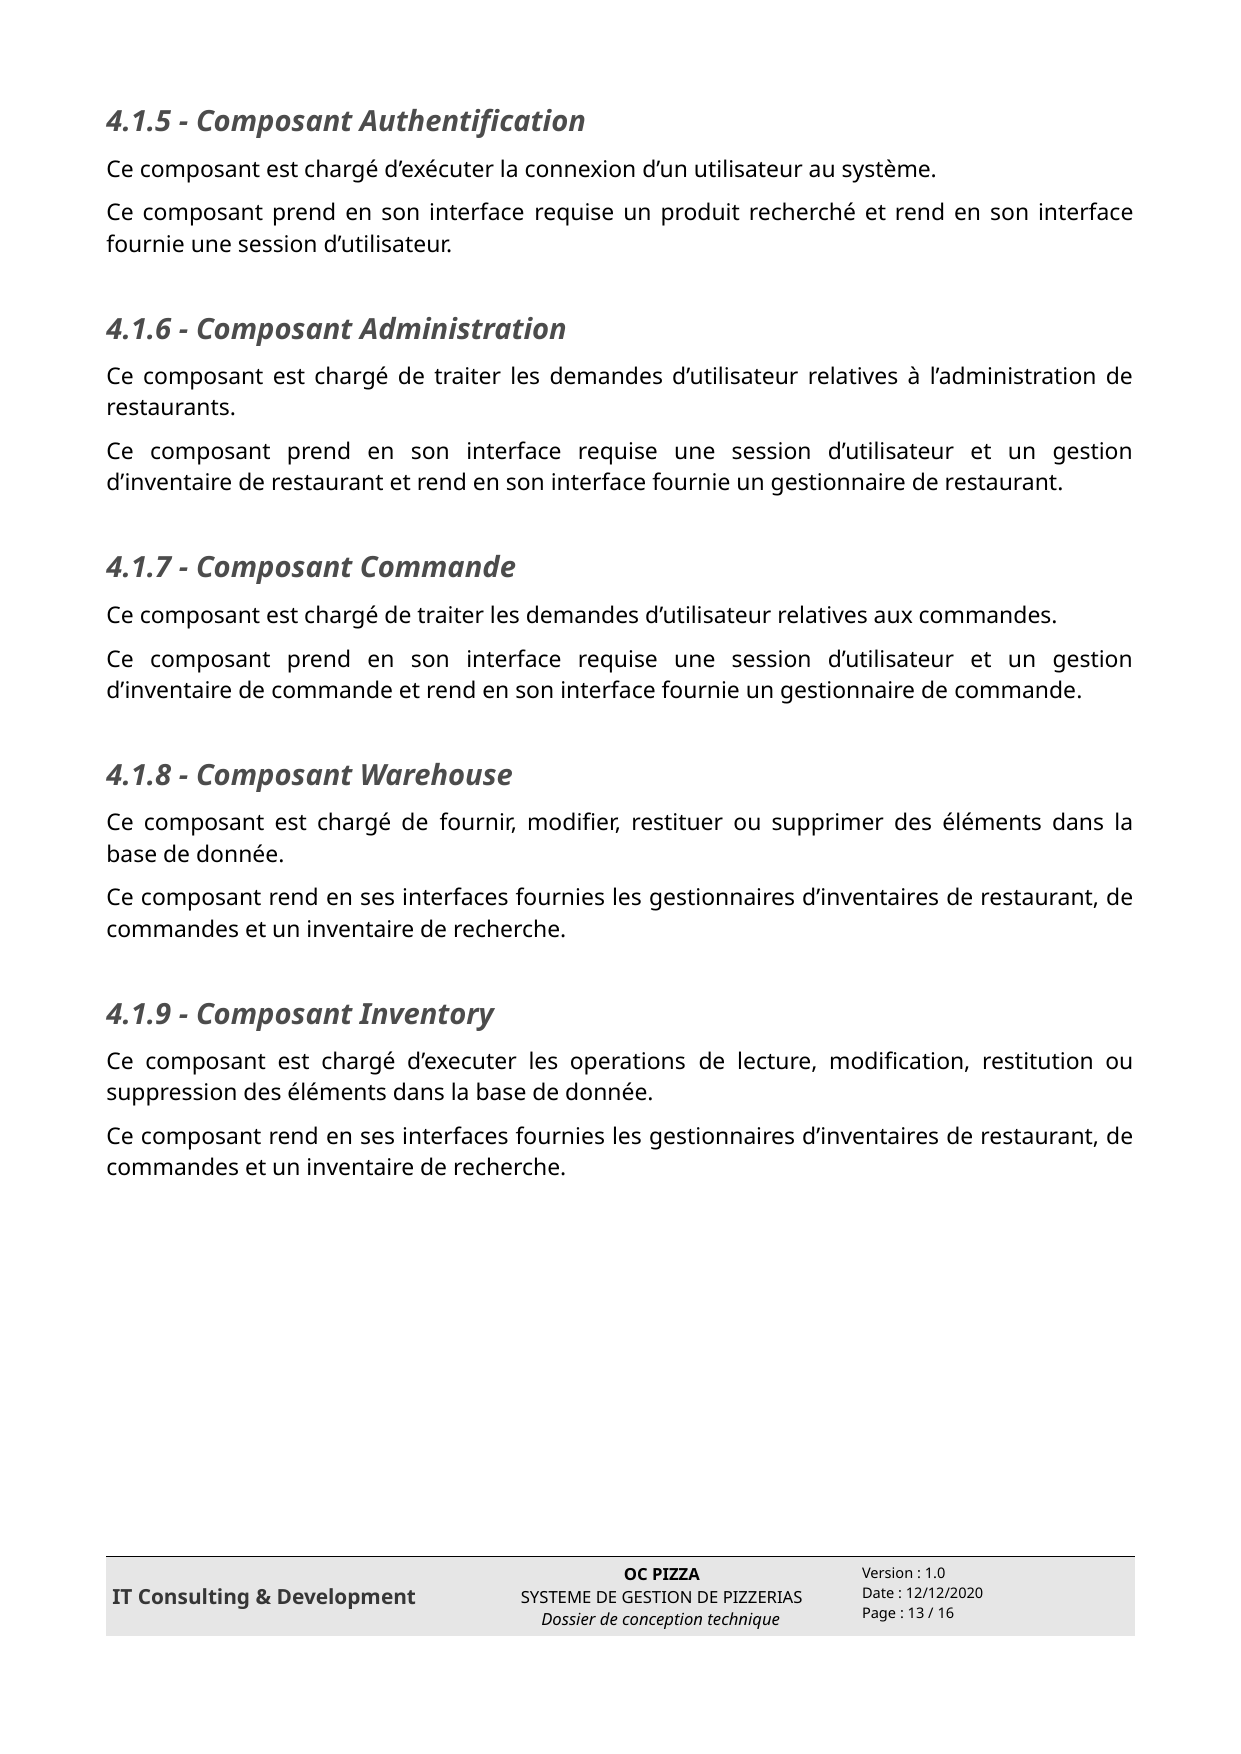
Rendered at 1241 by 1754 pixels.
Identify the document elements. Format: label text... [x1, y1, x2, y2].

subtitle Composant Authentification [106, 100, 1134, 140]
subtitle Composant Warehouse [106, 754, 1134, 794]
text Ce composant prend en son interface requise une session d’utilisateur et un gestion d’inventaire de restaurant et rend en son interface fournie un gestionnaire de restaurant. [106, 435, 1134, 497]
text Ce composant est chargé de traiter les demandes d’utilisateur relatives aux commandes. [106, 599, 1134, 630]
text Ce composant est chargé de fournir, modifier, restituer ou supprimer des éléments dans la base de donnée. [106, 806, 1134, 869]
subtitle Composant Inventory [106, 993, 1134, 1033]
subtitle Composant Administration [106, 308, 1134, 348]
subtitle Composant Commande [106, 547, 1134, 586]
text Ce composant est chargé d’executer les operations de lecture, modification, restitution ou suppression des éléments dans la base de donnée. [106, 1045, 1134, 1107]
text Ce composant rend en ses interfaces fournies les gestionnaires d’inventaires de restaurant, de commandes et un inventaire de recherche. [106, 1120, 1134, 1182]
text Ce composant rend en ses interfaces fournies les gestionnaires d’inventaires de restaurant, de commandes et un inventaire de recherche. [106, 881, 1134, 944]
text Ce composant prend en son interface requise un produit recherché et rend en son interface fournie une session d’utilisateur. [106, 196, 1134, 259]
text Ce composant est chargé de traiter les demandes d’utilisateur relatives à l’administration de restaurants. [106, 360, 1134, 422]
text Ce composant prend en son interface requise une session d’utilisateur et un gestion d’inventaire de commande et rend en son interface fournie un gestionnaire de commande. [106, 642, 1134, 705]
text Ce composant est chargé d’exécuter la connexion d’un utilisateur au système. [106, 152, 1134, 184]
